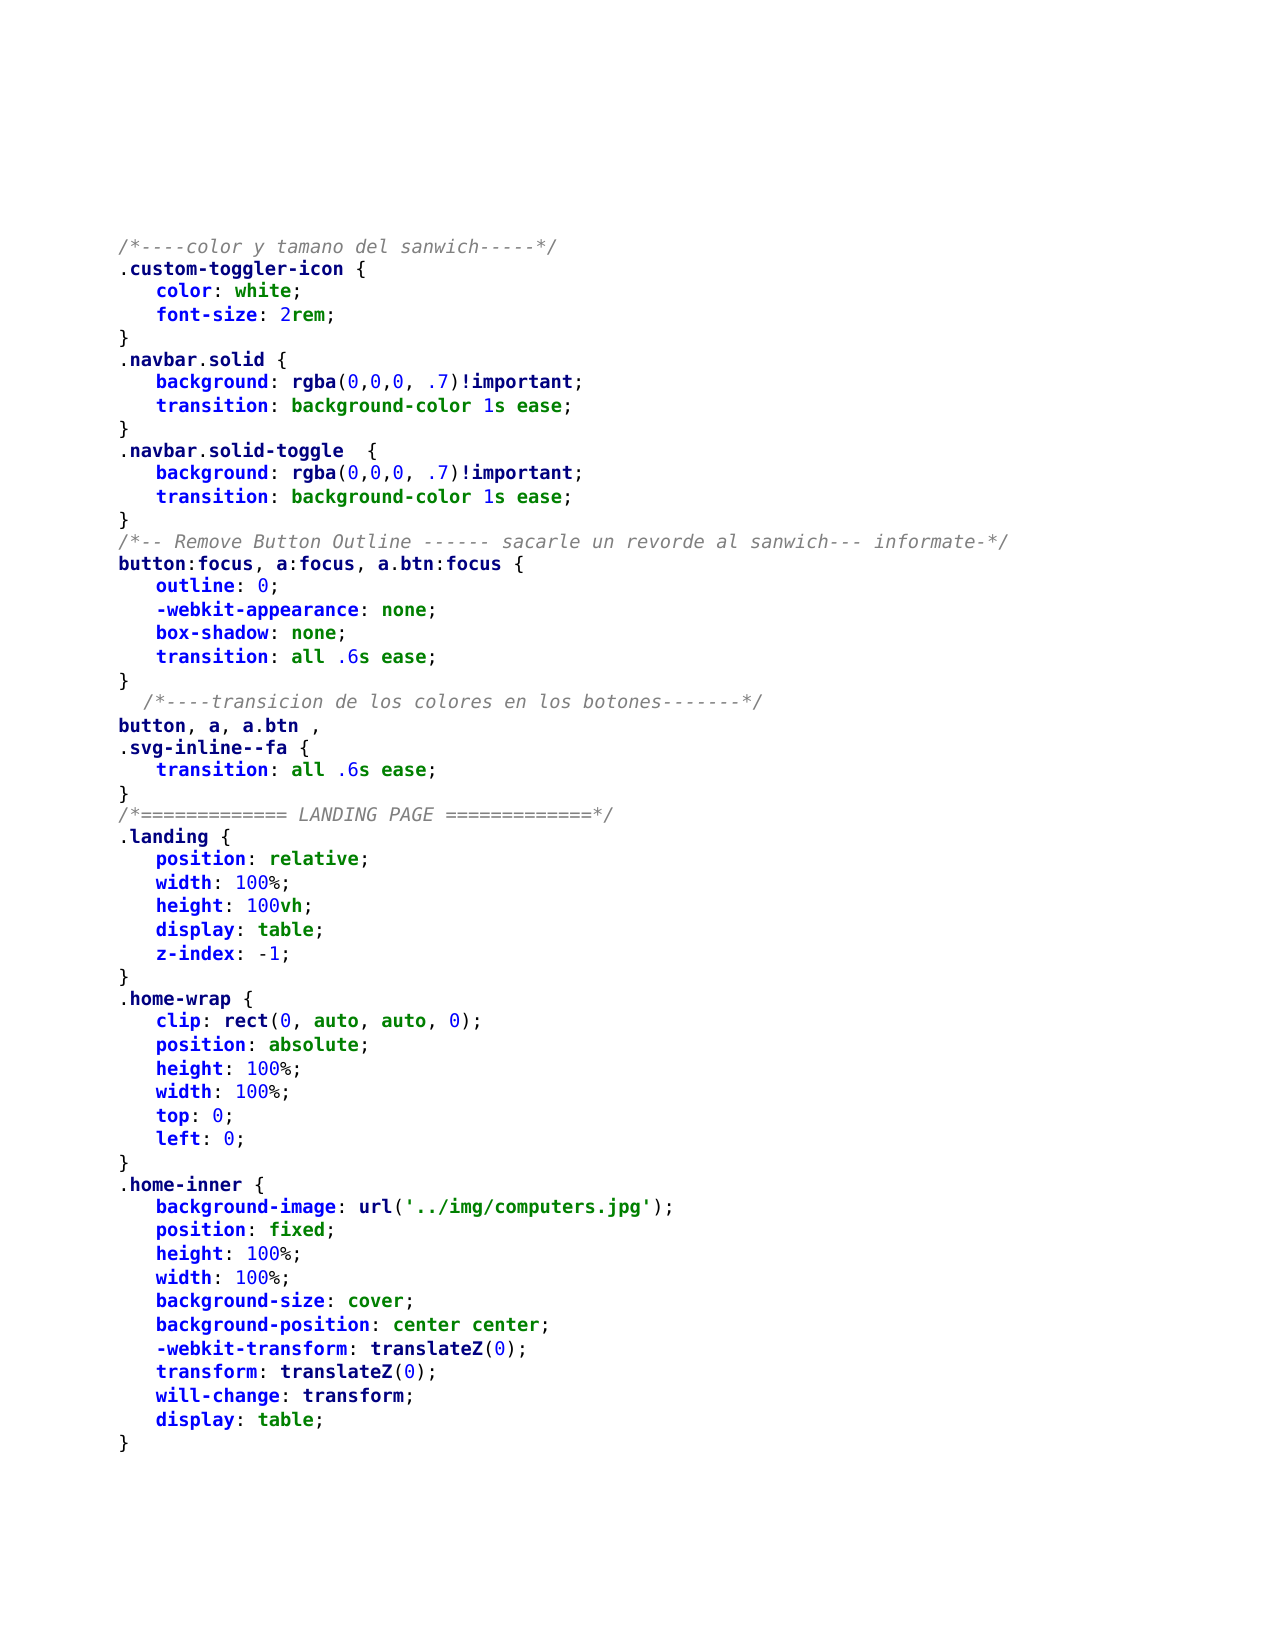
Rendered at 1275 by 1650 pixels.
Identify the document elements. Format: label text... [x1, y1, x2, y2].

text transition: all .6s ease; [118, 759, 1157, 783]
text /*============= LANDING PAGE =============*/ [118, 804, 1157, 826]
text z-index: -1; [118, 943, 1157, 966]
text will-change: transform; [118, 1385, 1157, 1409]
text button:focus, a:focus, a.btn:focus { [118, 553, 1157, 575]
text outline: 0; [118, 575, 1157, 599]
text /*----transicion de los colores en los botones-------*/ [118, 692, 1157, 715]
text .landing { [118, 826, 1157, 848]
text } [118, 327, 1157, 349]
text height: 100%; [118, 1057, 1157, 1081]
text transform: translateZ(0); [118, 1361, 1157, 1385]
text } [118, 509, 1157, 531]
text background: rgba(0,0,0, .7)!important; [118, 371, 1157, 395]
text clip: rect(0, auto, auto, 0); [118, 1010, 1157, 1034]
text } [118, 783, 1157, 804]
text color: white; [118, 280, 1157, 304]
text -webkit-transform: translateZ(0); [118, 1338, 1157, 1361]
text width: 100%; [118, 872, 1157, 896]
text .custom-toggler-icon { [118, 258, 1157, 280]
text left: 0; [118, 1128, 1157, 1152]
text position: relative; [118, 848, 1157, 872]
text .navbar.solid-toggle { [118, 440, 1157, 462]
text } [118, 418, 1157, 440]
text top: 0; [118, 1105, 1157, 1128]
text font-size: 2rem; [118, 304, 1157, 327]
text /*-- Remove Button Outline ------ sacarle un revorde al sanwich--- informate-*/ [118, 531, 1157, 553]
text background: rgba(0,0,0, .7)!important; [118, 462, 1157, 486]
text height: 100%; [118, 1243, 1157, 1267]
text button, a, a.btn , [118, 715, 1157, 737]
text position: absolute; [118, 1034, 1157, 1057]
text } [118, 1152, 1157, 1174]
text /*----color y tamano del sanwich-----*/ [118, 236, 1157, 258]
text } [118, 670, 1157, 692]
text display: table; [118, 919, 1157, 943]
text } [118, 1432, 1157, 1454]
text position: fixed; [118, 1219, 1157, 1243]
text background-size: cover; [118, 1290, 1157, 1314]
text .home-inner { [118, 1174, 1157, 1196]
text background-image: url('../img/computers.jpg'); [118, 1196, 1157, 1219]
text width: 100%; [118, 1081, 1157, 1105]
text height: 100vh; [118, 896, 1157, 919]
text .navbar.solid { [118, 349, 1157, 371]
text width: 100%; [118, 1267, 1157, 1290]
text } [118, 966, 1157, 988]
text -webkit-appearance: none; [118, 599, 1157, 622]
text transition: background-color 1s ease; [118, 395, 1157, 418]
text box-shadow: none; [118, 622, 1157, 646]
text background-position: center center; [118, 1314, 1157, 1338]
text .home-wrap { [118, 988, 1157, 1010]
text transition: background-color 1s ease; [118, 486, 1157, 509]
text transition: all .6s ease; [118, 646, 1157, 670]
text display: table; [118, 1409, 1157, 1432]
text .svg-inline--fa { [118, 737, 1157, 759]
